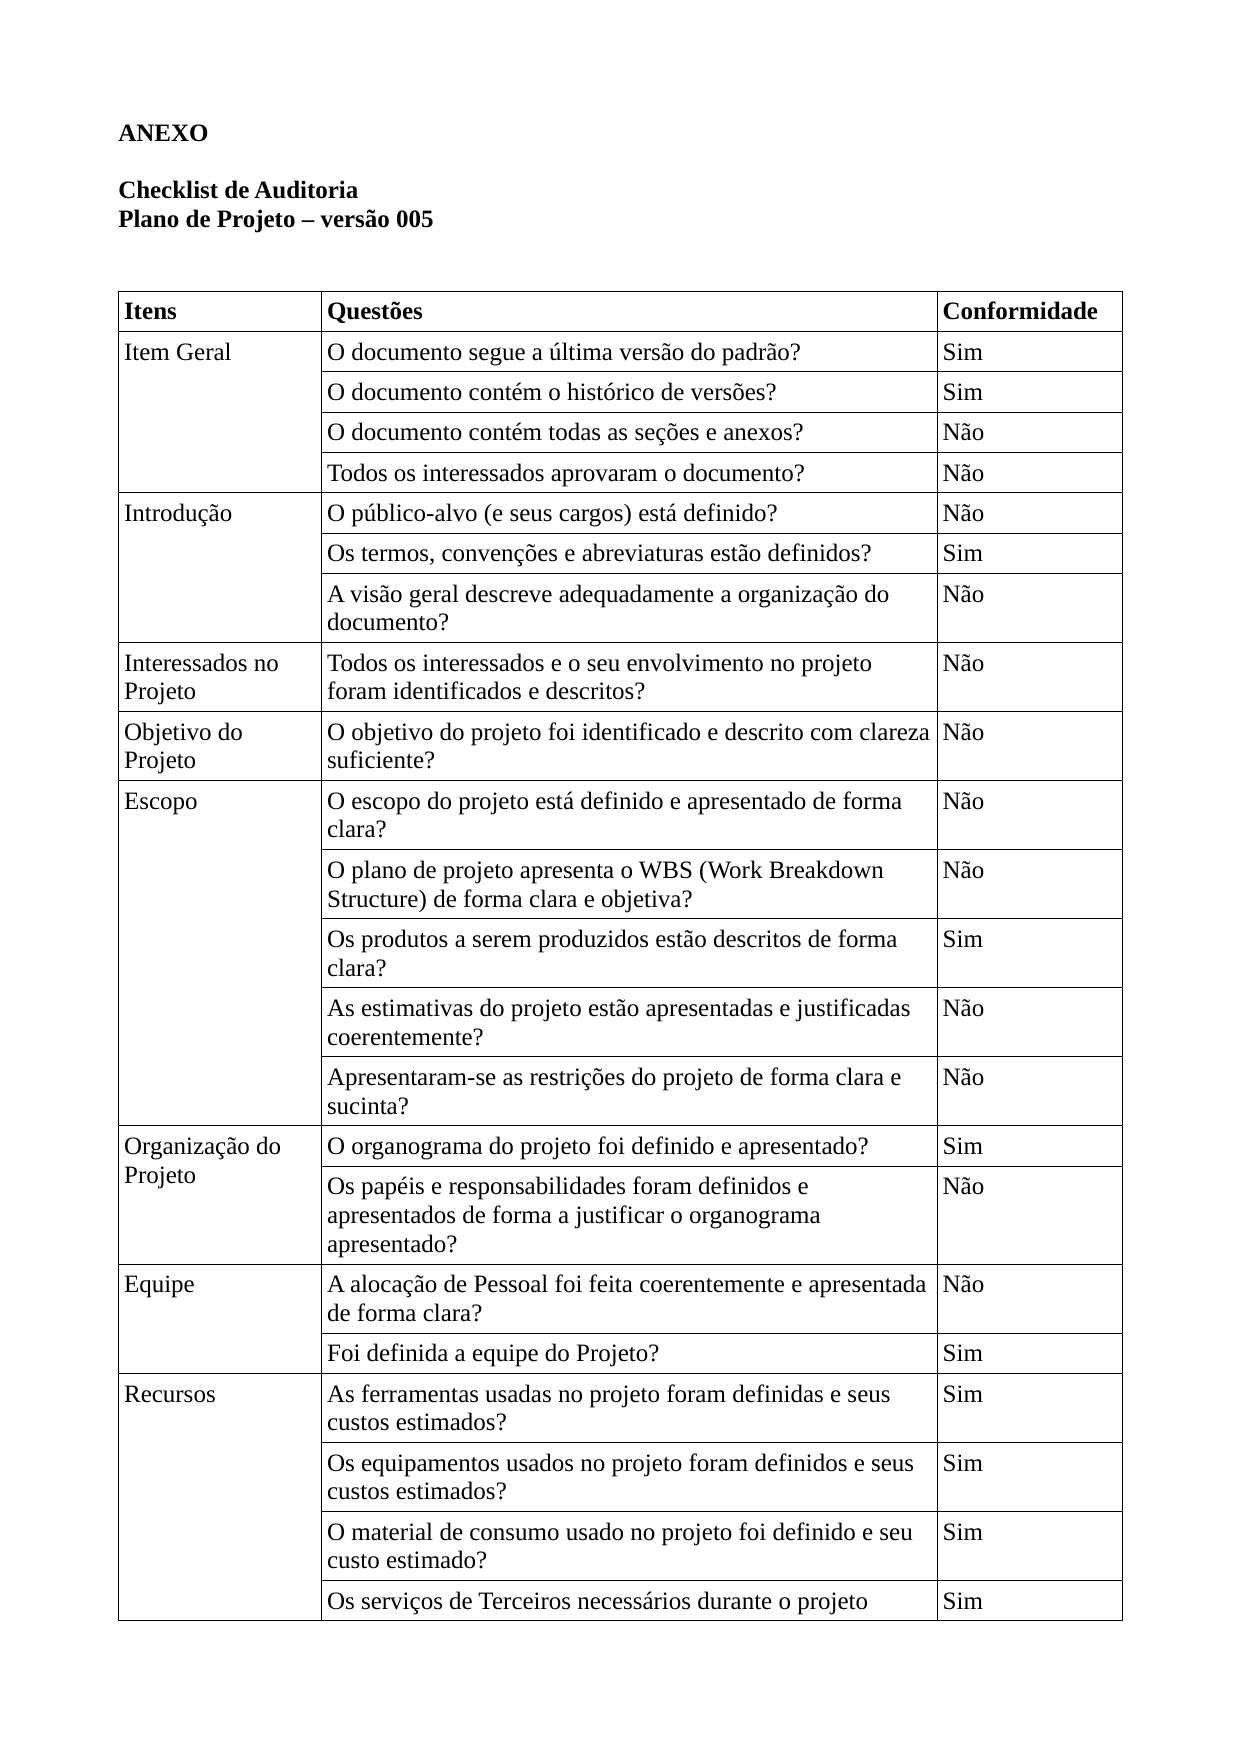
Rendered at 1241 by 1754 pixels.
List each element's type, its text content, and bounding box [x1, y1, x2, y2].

text Plano de Projeto – versão 005 [118, 204, 1122, 233]
table_cell Os termos, convenções e abreviaturas estão definidos? [322, 534, 937, 573]
table_cell Sim [938, 1126, 1122, 1166]
table_cell Não [938, 712, 1122, 780]
table_cell Não [938, 1265, 1122, 1332]
table_cell O escopo do projeto está definido e apresentado de forma clara? [322, 781, 937, 849]
table_cell Recursos [119, 1374, 321, 1620]
table_cell Todos os interessados e o seu envolvimento no projeto foram identificados e descritos? [322, 643, 937, 711]
table_cell Sim [938, 1334, 1122, 1373]
table_cell Sim [938, 1443, 1122, 1511]
table_cell Não [938, 453, 1122, 492]
table_cell Não [938, 988, 1122, 1056]
table_cell Não [938, 413, 1122, 452]
table_header Conformidade [938, 292, 1122, 331]
table_cell Apresentaram-se as restrições do projeto de forma clara e sucinta? [322, 1057, 937, 1125]
table_cell O documento segue a última versão do padrão? [322, 332, 937, 371]
table_cell As estimativas do projeto estão apresentadas e justificadas coerentemente? [322, 988, 937, 1056]
table_cell Os papéis e responsabilidades foram definidos e apresentados de forma a justificar o organograma apresentado? [322, 1167, 937, 1263]
table_cell Os produtos a serem produzidos estão descritos de forma clara? [322, 919, 937, 987]
table_cell O material de consumo usado no projeto foi definido e seu custo estimado? [322, 1512, 937, 1580]
text Checklist de Auditoria [118, 176, 1122, 204]
table_cell Organização do Projeto [119, 1126, 321, 1263]
table_cell O documento contém o histórico de versões? [322, 372, 937, 412]
table_cell Sim [938, 919, 1122, 987]
table_cell Não [938, 850, 1122, 918]
table_cell O organograma do projeto foi definido e apresentado? [322, 1126, 937, 1166]
table_cell O documento contém todas as seções e anexos? [322, 413, 937, 452]
table_cell Sim [938, 332, 1122, 371]
table_cell Objetivo do Projeto [119, 712, 321, 780]
table_cell A alocação de Pessoal foi feita coerentemente e apresentada de forma clara? [322, 1265, 937, 1332]
table_cell Item Geral [119, 332, 321, 492]
table_cell Os serviços de Terceiros necessários durante o projeto [322, 1581, 937, 1620]
table_header Questões [322, 292, 937, 331]
table_cell Sim [938, 1581, 1122, 1620]
table_cell Sim [938, 1374, 1122, 1442]
table_cell O objetivo do projeto foi identificado e descrito com clareza suficiente? [322, 712, 937, 780]
table_cell O público-alvo (e seus cargos) está definido? [322, 493, 937, 532]
table_cell Escopo [119, 781, 321, 1125]
table_cell Não [938, 781, 1122, 849]
table_cell Os equipamentos usados no projeto foram definidos e seus custos estimados? [322, 1443, 937, 1511]
table_cell Sim [938, 534, 1122, 573]
table_cell Não [938, 1057, 1122, 1125]
table_cell Sim [938, 372, 1122, 412]
table_header Itens [119, 292, 321, 331]
table_cell Todos os interessados aprovaram o documento? [322, 453, 937, 492]
table_cell O plano de projeto apresenta o WBS (Work Breakdown Structure) de forma clara e objetiva? [322, 850, 937, 918]
table_cell Não [938, 574, 1122, 642]
table_cell As ferramentas usadas no projeto foram definidas e seus custos estimados? [322, 1374, 937, 1442]
table_cell Introdução [119, 493, 321, 642]
table_cell Não [938, 493, 1122, 532]
table_cell Não [938, 643, 1122, 711]
table_cell Interessados no Projeto [119, 643, 321, 711]
table_cell A visão geral descreve adequadamente a organização do documento? [322, 574, 937, 642]
table_cell Sim [938, 1512, 1122, 1580]
table_cell Foi definida a equipe do Projeto? [322, 1334, 937, 1373]
table_cell Equipe [119, 1265, 321, 1373]
text ANEXO [118, 118, 1122, 147]
table_cell Não [938, 1167, 1122, 1263]
